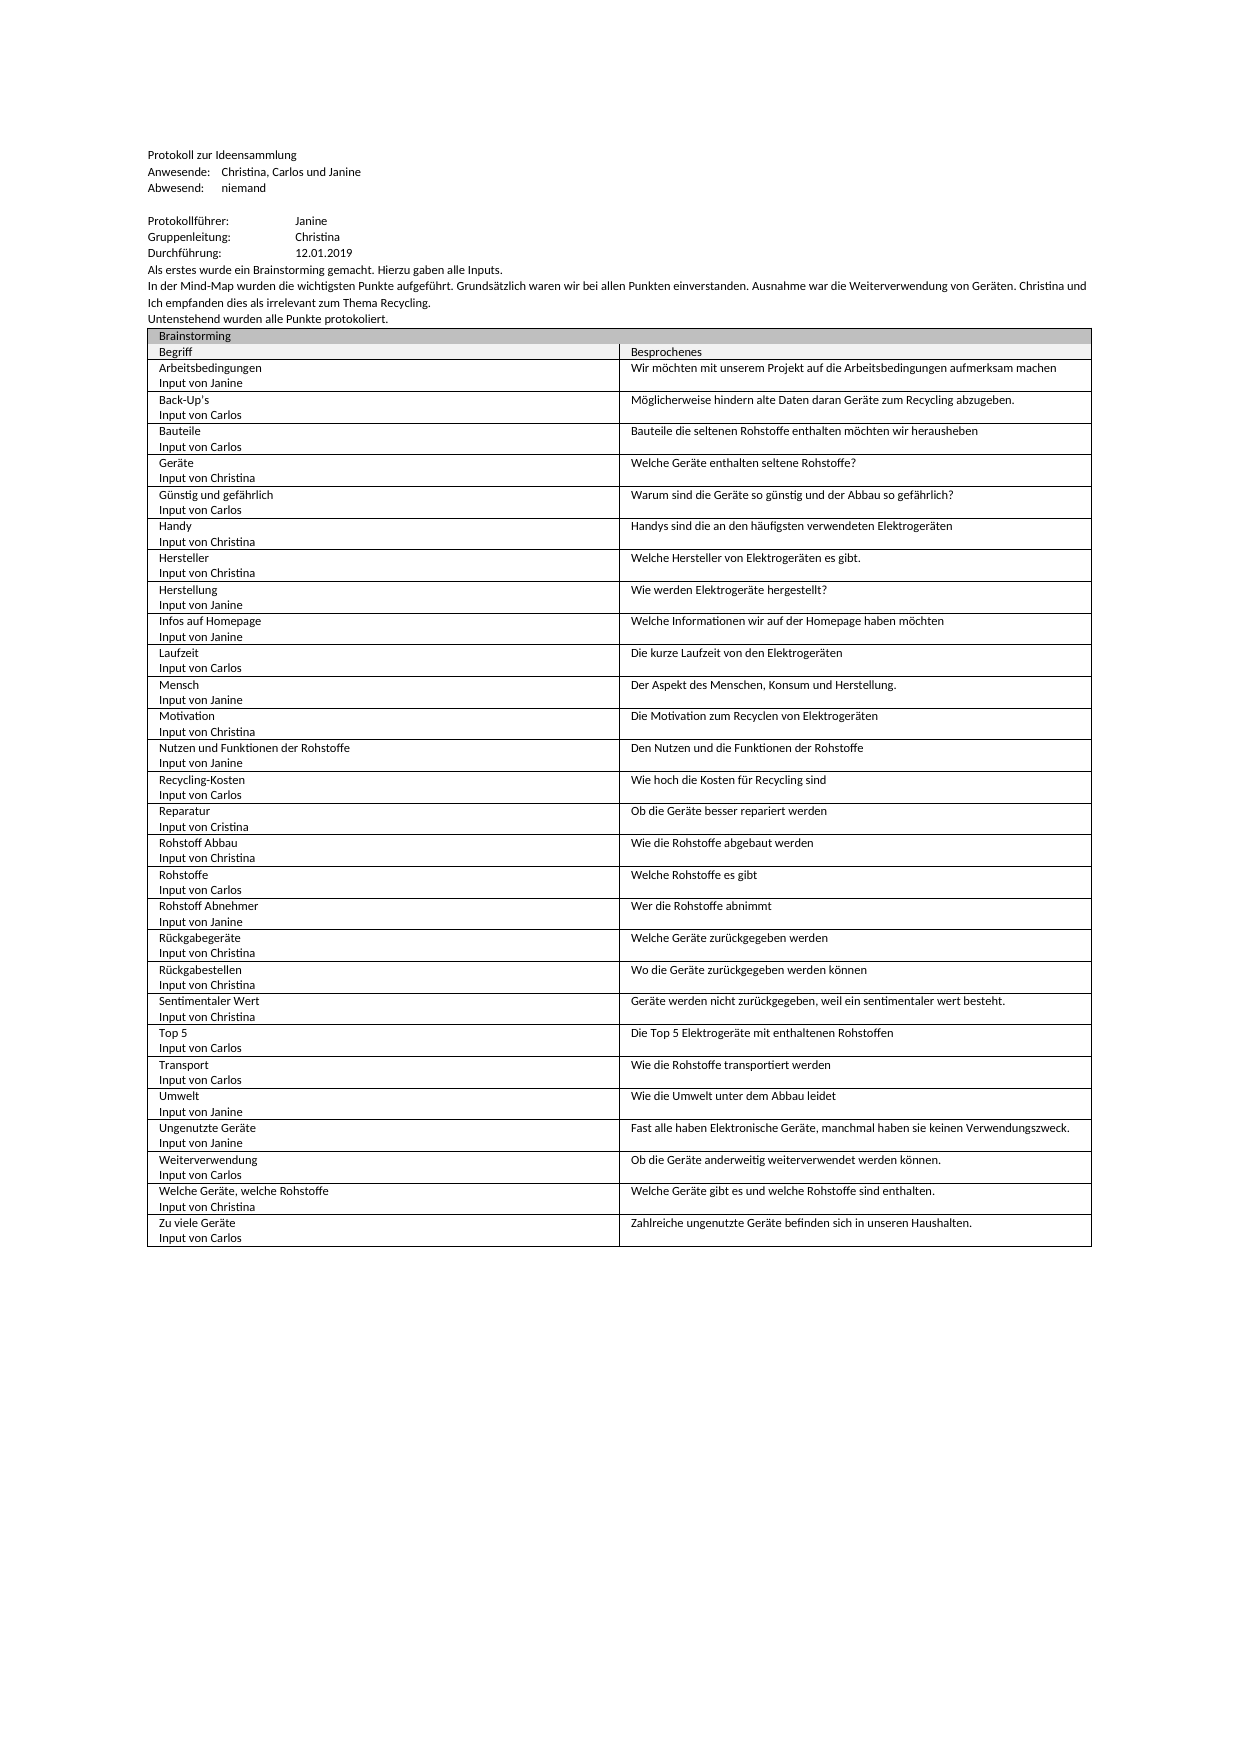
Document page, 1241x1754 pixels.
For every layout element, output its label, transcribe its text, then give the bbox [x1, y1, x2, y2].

table_cell Begriff [148, 344, 619, 359]
text Protokollführer: Janine [148, 213, 1093, 228]
table_cell Wie die Umwelt unter dem Abbau leidet [620, 1089, 1091, 1119]
table_cell Fast alle haben Elektronische Geräte, manchmal haben sie keinen Verwendungszweck. [620, 1120, 1091, 1151]
table_cell Wie hoch die Kosten für Recycling sind [620, 772, 1091, 802]
text Untenstehend wurden alle Punkte protokoliert. [148, 311, 1093, 326]
table_cell Möglicherweise hindern alte Daten daran Geräte zum Recycling abzugeben. [620, 392, 1091, 422]
table_cell Der Aspekt des Menschen, Konsum und Herstellung. [620, 677, 1091, 707]
table_cell Umwelt Input von Janine [148, 1089, 619, 1119]
table_cell Welche Informationen wir auf der Homepage haben möchten [620, 614, 1091, 644]
table_cell Ungenutzte Geräte Input von Janine [148, 1120, 619, 1151]
table_cell Bauteile Input von Carlos [148, 424, 619, 454]
table_cell Reparatur Input von Cristina [148, 804, 619, 834]
table_header Brainstorming [148, 329, 1091, 344]
table_cell Motivation Input von Christina [148, 709, 619, 739]
table_cell Die kurze Laufzeit von den Elektrogeräten [620, 645, 1091, 676]
table_cell Ob die Geräte anderweitig weiterverwendet werden können. [620, 1152, 1091, 1182]
table_cell Herstellung Input von Janine [148, 582, 619, 612]
table_cell Günstig und gefährlich Input von Carlos [148, 487, 619, 517]
table_cell Rohstoff Abnehmer Input von Janine [148, 899, 619, 929]
table_cell Rückgabegeräte Input von Christina [148, 930, 619, 961]
table_cell Sentimentaler Wert Input von Christina [148, 994, 619, 1024]
table_cell Rückgabestellen Input von Christina [148, 962, 619, 992]
table_cell Welche Geräte zurückgegeben werden [620, 930, 1091, 961]
table_cell Recycling-Kosten Input von Carlos [148, 772, 619, 802]
text Gruppenleitung: Christina [148, 229, 1093, 245]
table_cell Wo die Geräte zurückgegeben werden können [620, 962, 1091, 992]
table_cell Weiterverwendung Input von Carlos [148, 1152, 619, 1182]
table_cell Welche Geräte enthalten seltene Rohstoffe? [620, 455, 1091, 486]
table_cell Mensch Input von Janine [148, 677, 619, 707]
table_cell Rohstoffe Input von Carlos [148, 867, 619, 897]
table_cell Welche Rohstoffe es gibt [620, 867, 1091, 897]
table_cell Transport Input von Carlos [148, 1057, 619, 1087]
table_cell Besprochenes [620, 344, 1091, 359]
text Anwesende: Christina, Carlos und Janine [148, 164, 1093, 179]
table_cell Ob die Geräte besser repariert werden [620, 804, 1091, 834]
table_cell Den Nutzen und die Funktionen der Rohstoffe [620, 740, 1091, 771]
table_cell Rohstoff Abbau Input von Christina [148, 835, 619, 866]
table_cell Handy Input von Christina [148, 519, 619, 549]
text Als erstes wurde ein Brainstorming gemacht. Hierzu gaben alle Inputs. [148, 262, 1093, 277]
text Durchführung: 12.01.2019 [148, 246, 1093, 261]
text In der Mind-Map wurden die wichtigsten Punkte aufgeführt. Grundsätzlich waren wir bei allen Punkten einverstanden. Ausnahme war die Weiterverwendung von Geräten. Christina und Ich empfanden dies als irrelevant zum Thema Recycling. [148, 278, 1093, 310]
table_cell Welche Hersteller von Elektrogeräten es gibt. [620, 550, 1091, 581]
table_cell Back-Up’s Input von Carlos [148, 392, 619, 422]
table_cell Zu viele Geräte Input von Carlos [148, 1215, 619, 1246]
table_cell Wie werden Elektrogeräte hergestellt? [620, 582, 1091, 612]
table_cell Wir möchten mit unserem Projekt auf die Arbeitsbedingungen aufmerksam machen [620, 360, 1091, 391]
table_cell Hersteller Input von Christina [148, 550, 619, 581]
table_cell Die Motivation zum Recyclen von Elektrogeräten [620, 709, 1091, 739]
table_cell Handys sind die an den häufigsten verwendeten Elektrogeräten [620, 519, 1091, 549]
text Abwesend: niemand [148, 180, 1093, 196]
table_cell Bauteile die seltenen Rohstoffe enthalten möchten wir herausheben [620, 424, 1091, 454]
table_cell Die Top 5 Elektrogeräte mit enthaltenen Rohstoffen [620, 1025, 1091, 1056]
table_cell Wie die Rohstoffe abgebaut werden [620, 835, 1091, 866]
table_cell Zahlreiche ungenutzte Geräte befinden sich in unseren Haushalten. [620, 1215, 1091, 1246]
text Protokoll zur Ideensammlung [148, 148, 1093, 163]
table_cell Top 5 Input von Carlos [148, 1025, 619, 1056]
table_cell Laufzeit Input von Carlos [148, 645, 619, 676]
table_cell Infos auf Homepage Input von Janine [148, 614, 619, 644]
table_cell Nutzen und Funktionen der Rohstoffe Input von Janine [148, 740, 619, 771]
table_cell Geräte Input von Christina [148, 455, 619, 486]
table_cell Welche Geräte, welche Rohstoffe Input von Christina [148, 1184, 619, 1214]
table_cell Wie die Rohstoffe transportiert werden [620, 1057, 1091, 1087]
table_cell Warum sind die Geräte so günstig und der Abbau so gefährlich? [620, 487, 1091, 517]
table_cell Geräte werden nicht zurückgegeben, weil ein sentimentaler wert besteht. [620, 994, 1091, 1024]
table_cell Arbeitsbedingungen Input von Janine [148, 360, 619, 391]
table_cell Welche Geräte gibt es und welche Rohstoffe sind enthalten. [620, 1184, 1091, 1214]
table_cell Wer die Rohstoffe abnimmt [620, 899, 1091, 929]
